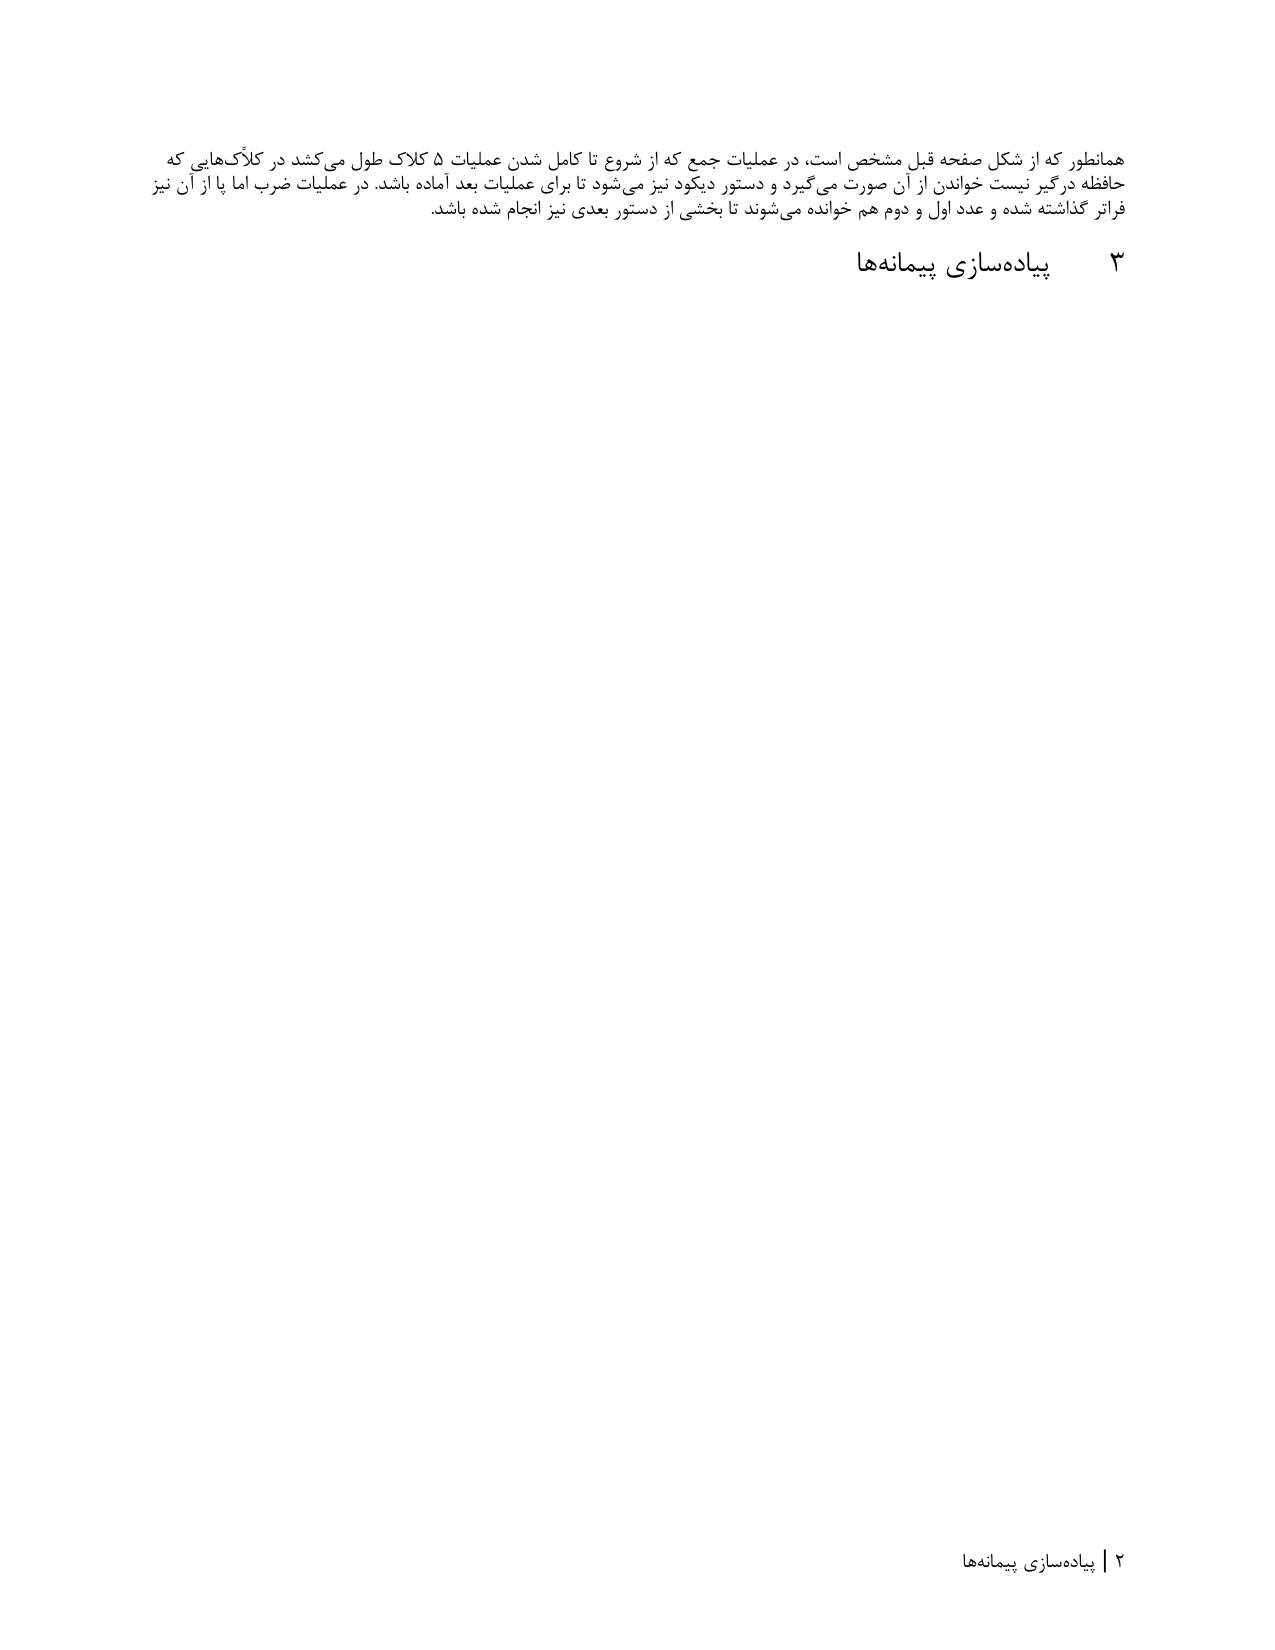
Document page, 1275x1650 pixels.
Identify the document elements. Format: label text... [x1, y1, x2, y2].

subtitle پیاده‌سازی پیمانه‌ها [150, 249, 1125, 282]
text همانطور که از شکل صفحه قبل مشخص است، در عملیات جمع که از شروع تا کامل شدن عملیات ۵ کلاک طول می‌کشد در کلاًک‌هایی که حافظه درگیر نیست خواندن از آن صورت می‌گیرد و دستور دیکود نیز می‌شود تا برای عملیات بعد آماده باشد. در عملیات ضرب اما پا از آن نیز فراتر گذاشته شده و عدد اول و دوم هم خوانده می‌شوند تا بخشی از دستور بعدی نیز انجام شده باشد. [150, 150, 1125, 222]
